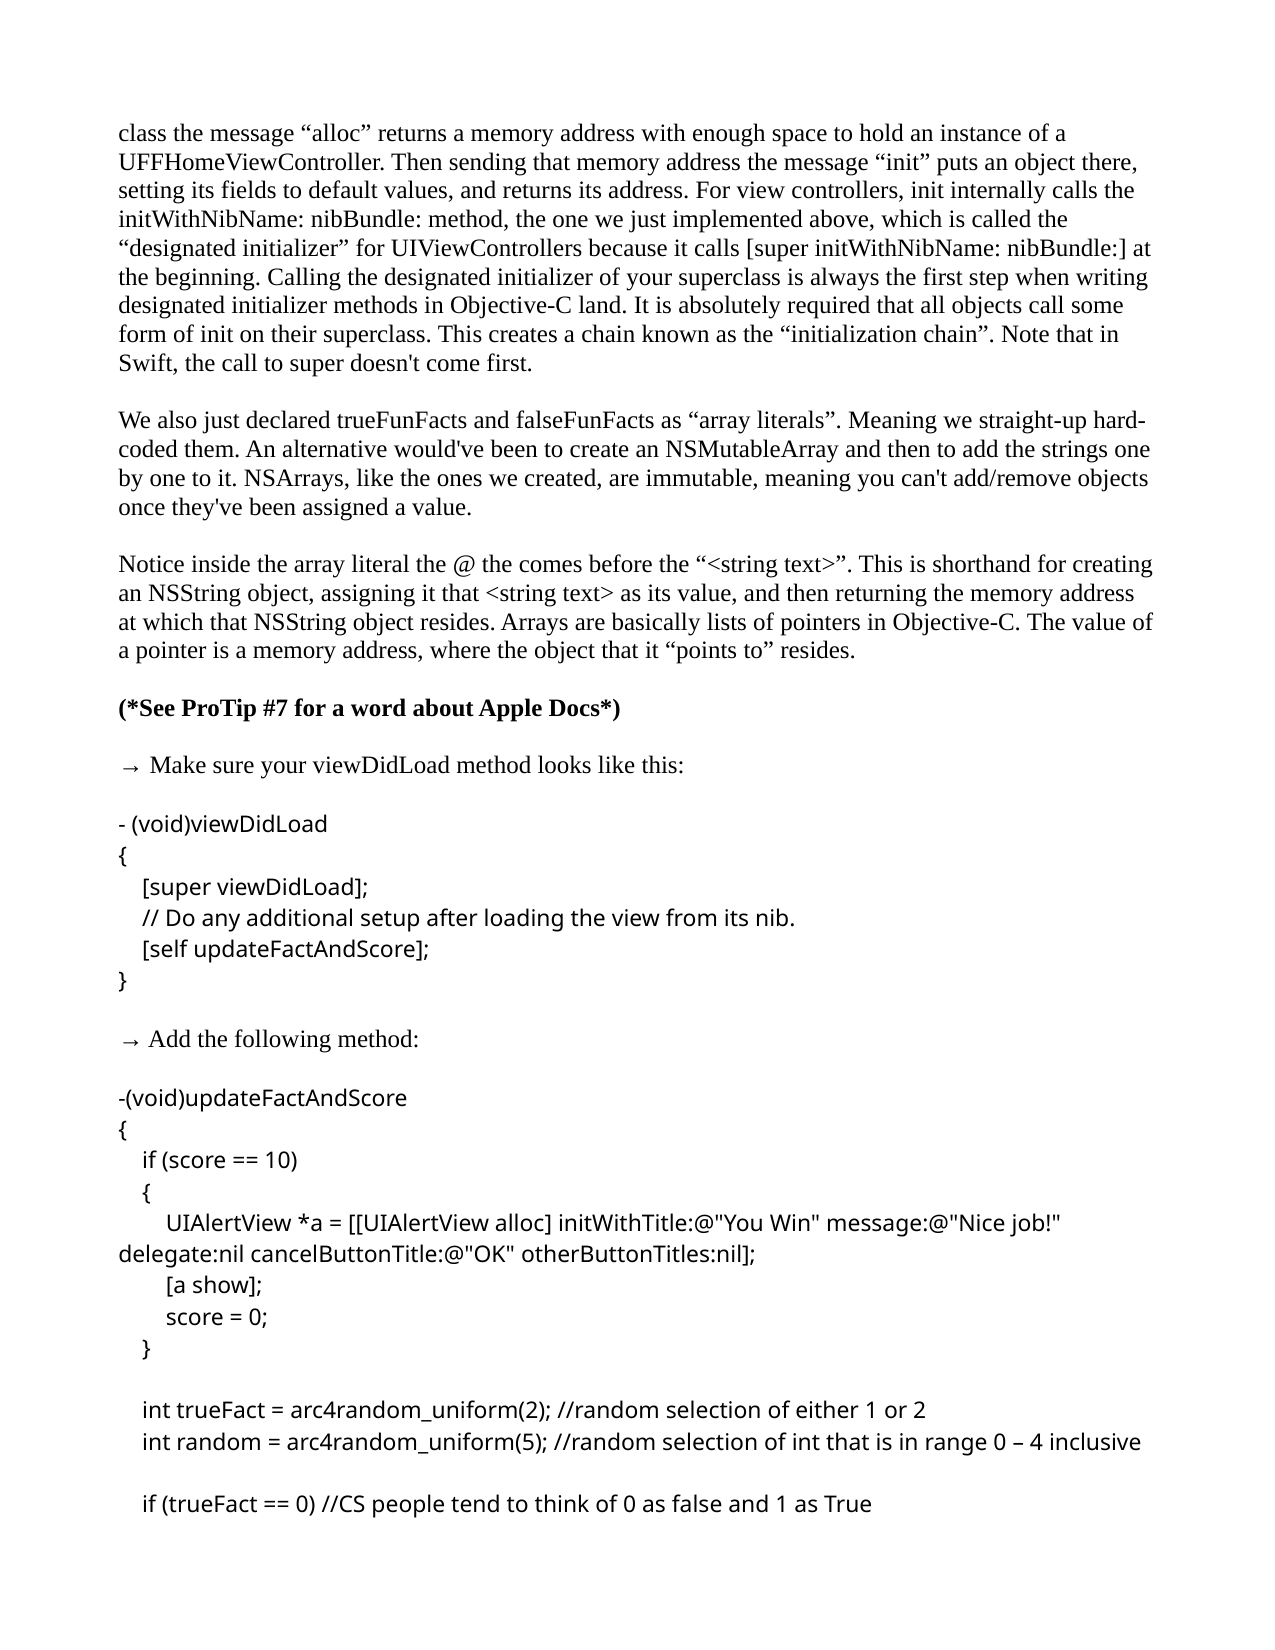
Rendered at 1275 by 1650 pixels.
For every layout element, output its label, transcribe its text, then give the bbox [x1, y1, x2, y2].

text [self updateFactAndScore]; [118, 933, 1157, 964]
text [super viewDidLoad]; [118, 871, 1157, 902]
text int random = arc4random_uniform(5); //random selection of int that is in range 0 – 4 inclusive [118, 1426, 1157, 1457]
text → Add the following method: [118, 1024, 1157, 1053]
text if (score == 10) [118, 1144, 1157, 1176]
text // Do any additional setup after loading the view from its nib. [118, 902, 1157, 933]
text [a show]; [118, 1269, 1157, 1301]
text → Make sure your viewDidLoad method looks like this: [118, 751, 1157, 779]
text score = 0; [118, 1301, 1157, 1332]
text int trueFact = arc4random_uniform(2); //random selection of either 1 or 2 [118, 1394, 1157, 1426]
text } [118, 1332, 1157, 1363]
text - (void)viewDidLoad [118, 808, 1157, 839]
text } [118, 964, 1157, 996]
text { [118, 1113, 1157, 1144]
text We also just declared trueFunFacts and falseFunFacts as “array literals”. Meaning we straight-up hard-coded them. An alternative would've been to create an NSMutableArray and then to add the strings one by one to it. NSArrays, like the ones we created, are immutable, meaning you can't add/remove objects once they've been assigned a value. [118, 406, 1157, 521]
text Notice inside the array literal the @ the comes before the “<string text>”. This is shorthand for creating an NSString object, assigning it that <string text> as its value, and then returning the memory address at which that NSString object resides. Arrays are basically lists of pointers in Objective-C. The value of a pointer is a memory address, where the object that it “points to” resides. [118, 549, 1157, 664]
text UIAlertView *a = [[UIAlertView alloc] initWithTitle:@"You Win" message:@"Nice job!" delegate:nil cancelButtonTitle:@"OK" otherButtonTitles:nil]; [118, 1207, 1157, 1269]
text class the message “alloc” returns a memory address with enough space to hold an instance of a UFFHomeViewController. Then sending that memory address the message “init” puts an object there, setting its fields to default values, and returns its address. For view controllers, init internally calls the initWithNibName: nibBundle: method, the one we just implemented above, which is called the “designated initializer” for UIViewControllers because it calls [super initWithNibName: nibBundle:] at the beginning. Calling the designated initializer of your superclass is always the first step when writing designated initializer methods in Objective-C land. It is absolutely required that all objects call some form of init on their superclass. This creates a chain known as the “initialization chain”. Note that in Swift, the call to super doesn't come first. [118, 118, 1157, 377]
text -(void)updateFactAndScore [118, 1082, 1157, 1113]
text (*See ProTip #7 for a word about Apple Docs*) [118, 693, 1157, 722]
text if (trueFact == 0) //CS people tend to think of 0 as false and 1 as True [118, 1488, 1157, 1519]
text { [118, 1176, 1157, 1207]
text { [118, 839, 1157, 871]
